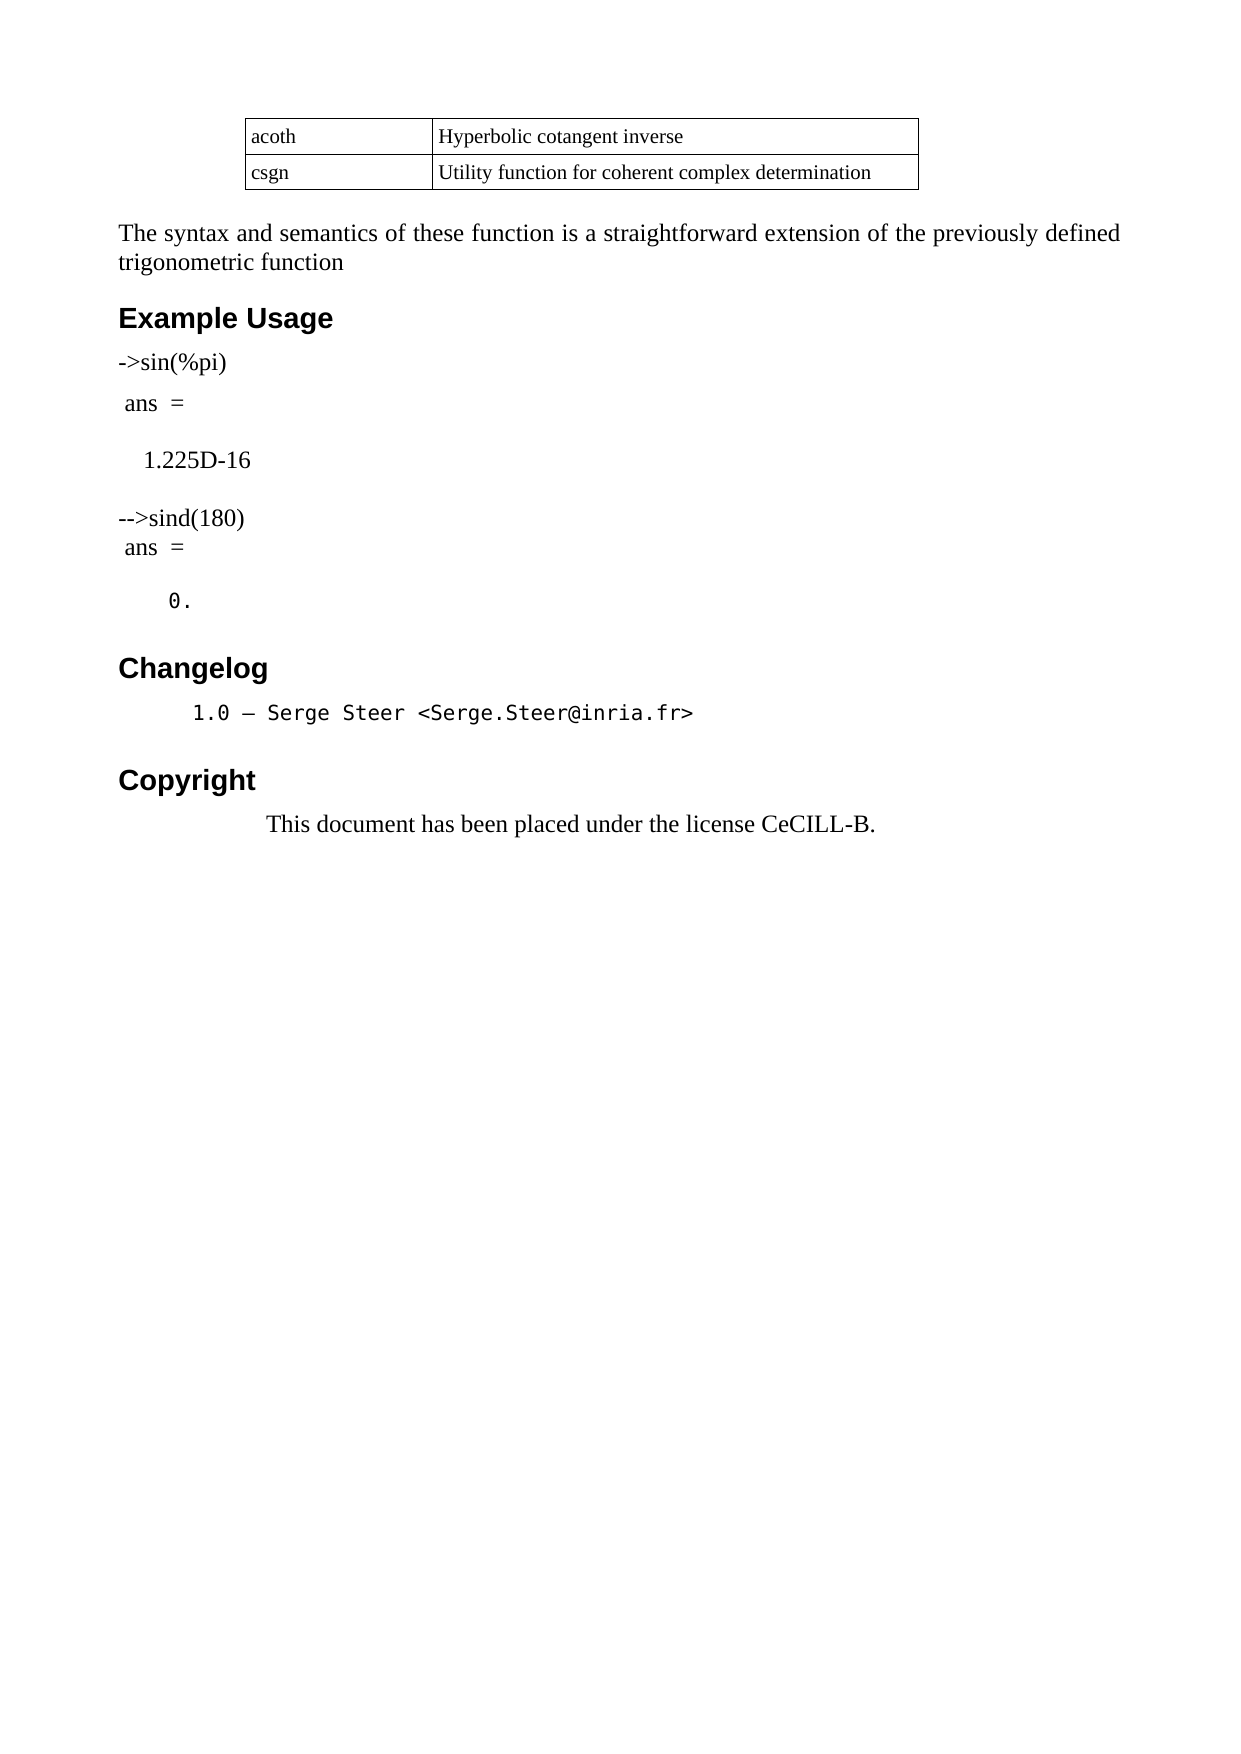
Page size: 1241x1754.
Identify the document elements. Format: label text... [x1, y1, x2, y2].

text ->sin(%pi) [118, 347, 1122, 376]
text The syntax and semantics of these function is a straightforward extension of the previously defined trigonometric function [118, 218, 1122, 276]
text ans = [118, 388, 1122, 417]
table_cell acoth [246, 119, 432, 154]
table_cell Utility function for coherent complex determination [433, 155, 918, 189]
text 1.0 – Serge Steer <Serge.Steer@inria.fr> [118, 697, 1122, 726]
table_cell csgn [246, 155, 432, 189]
text ans = [118, 532, 1122, 561]
table_cell Hyperbolic cotangent inverse [433, 119, 918, 154]
text -->sind(180) [118, 503, 1122, 532]
subtitle Copyright [118, 763, 1122, 797]
text 1.225D-16 [118, 446, 1122, 474]
text 0. [118, 589, 1122, 613]
subtitle Example Usage [118, 301, 1122, 334]
subtitle Changelog [118, 651, 1122, 684]
text This document has been placed under the license CeCILL-B. [118, 809, 1122, 838]
